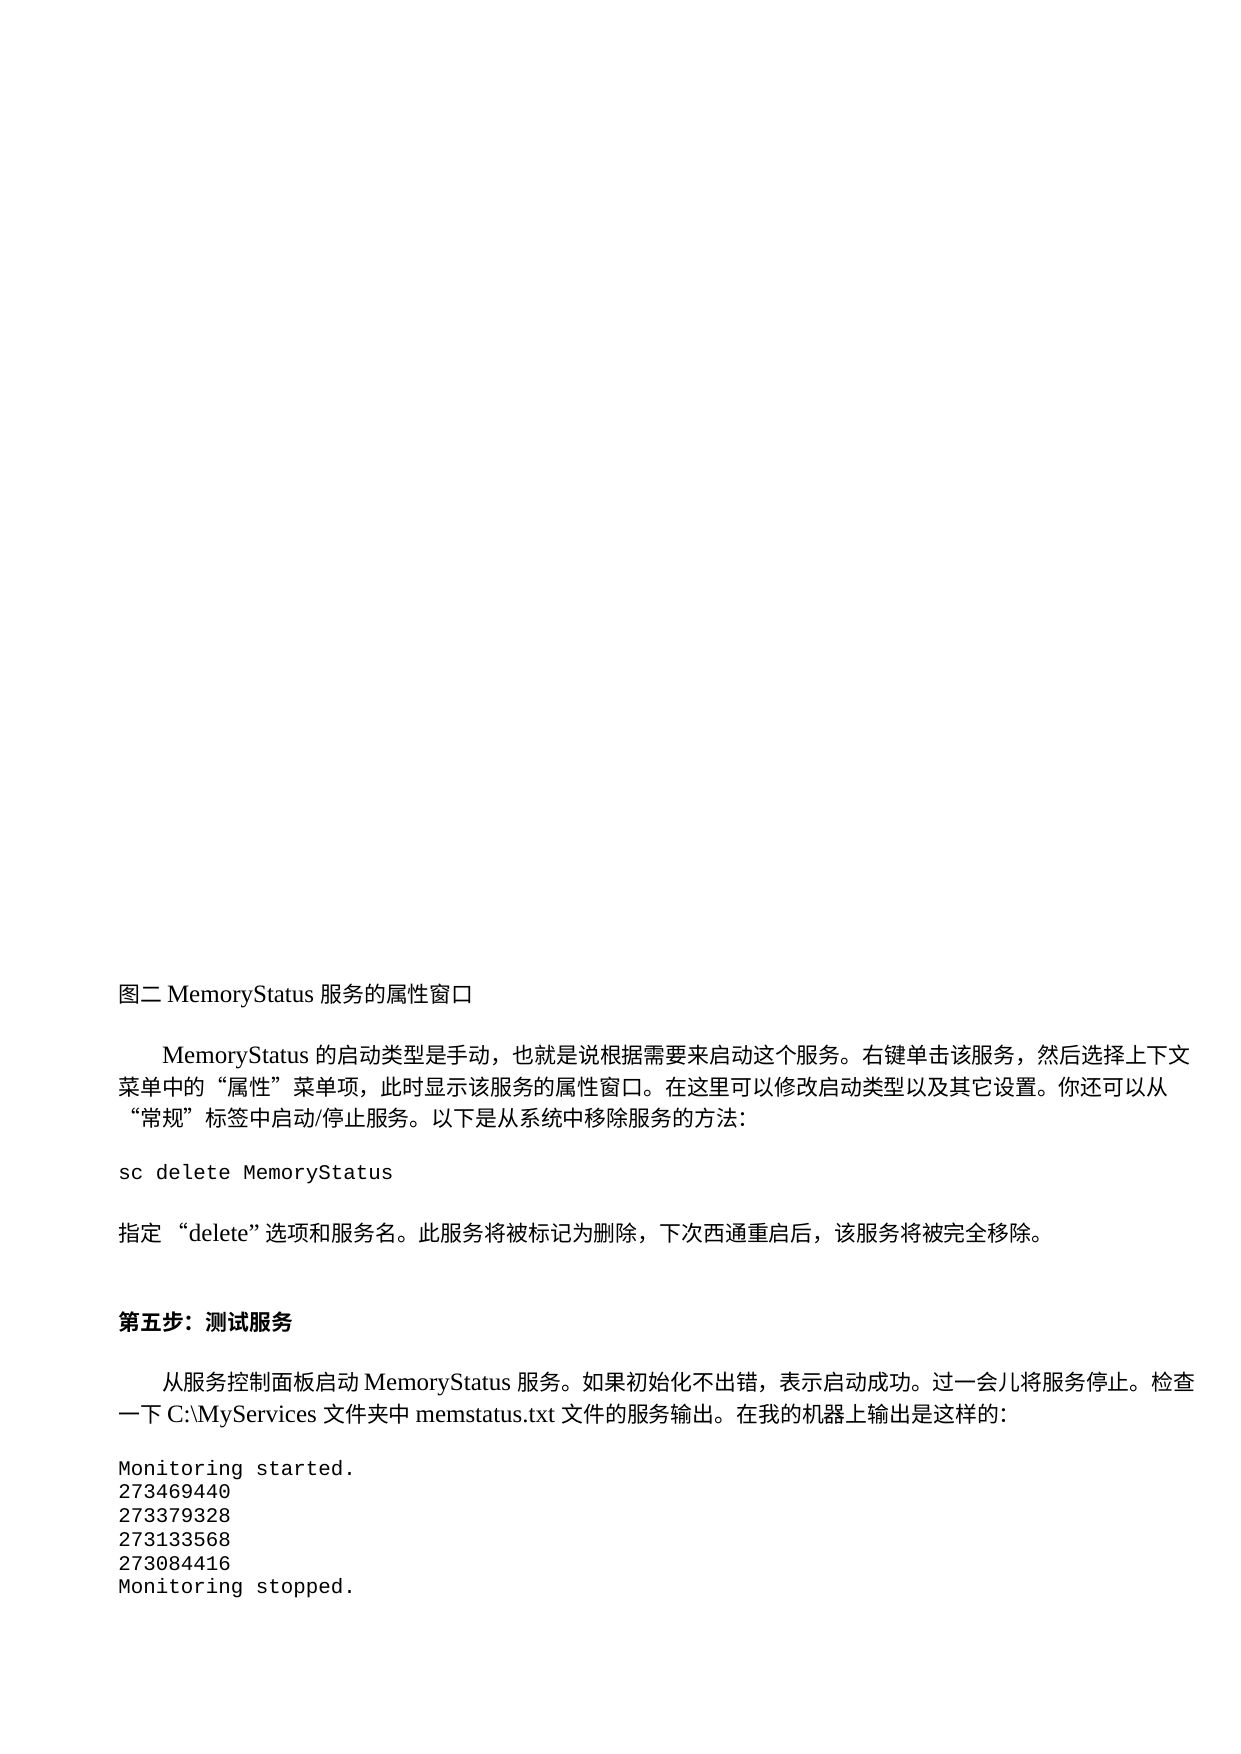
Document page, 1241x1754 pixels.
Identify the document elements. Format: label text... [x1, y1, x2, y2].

table_header 图二 MemoryStatus 服务的属性窗口 MemoryStatus 的启动类型是手动，也就是说根据需要来启动这个服务。右键单击该服务，然后选择上下文菜单中的“属性”菜单项，此时显示该服务的属性窗口。在这里可以修改启动类型以及其它设置。你还可以从“常规”标签中启动/停止服务。以下是从系统中移除服务的方法： sc delete MemoryStatus 指定 “delete” 选项和服务名。此服务将被标记为删除，下次西通重启后，该服务将被完全移除。 第五步：测试服务 从服务控制面板启动 MemoryStatus 服务。如果初始化不出错，表示启动成功。过一会儿将服务停止。检查一下 C:\MyServices 文件夹中 memstatus.txt 文件的服务输出。在我的机器上输出是这样的： Monitoring started. 273469440 273379328 273133568 273084416 Monitoring stopped. [118, 118, 1198, 1629]
